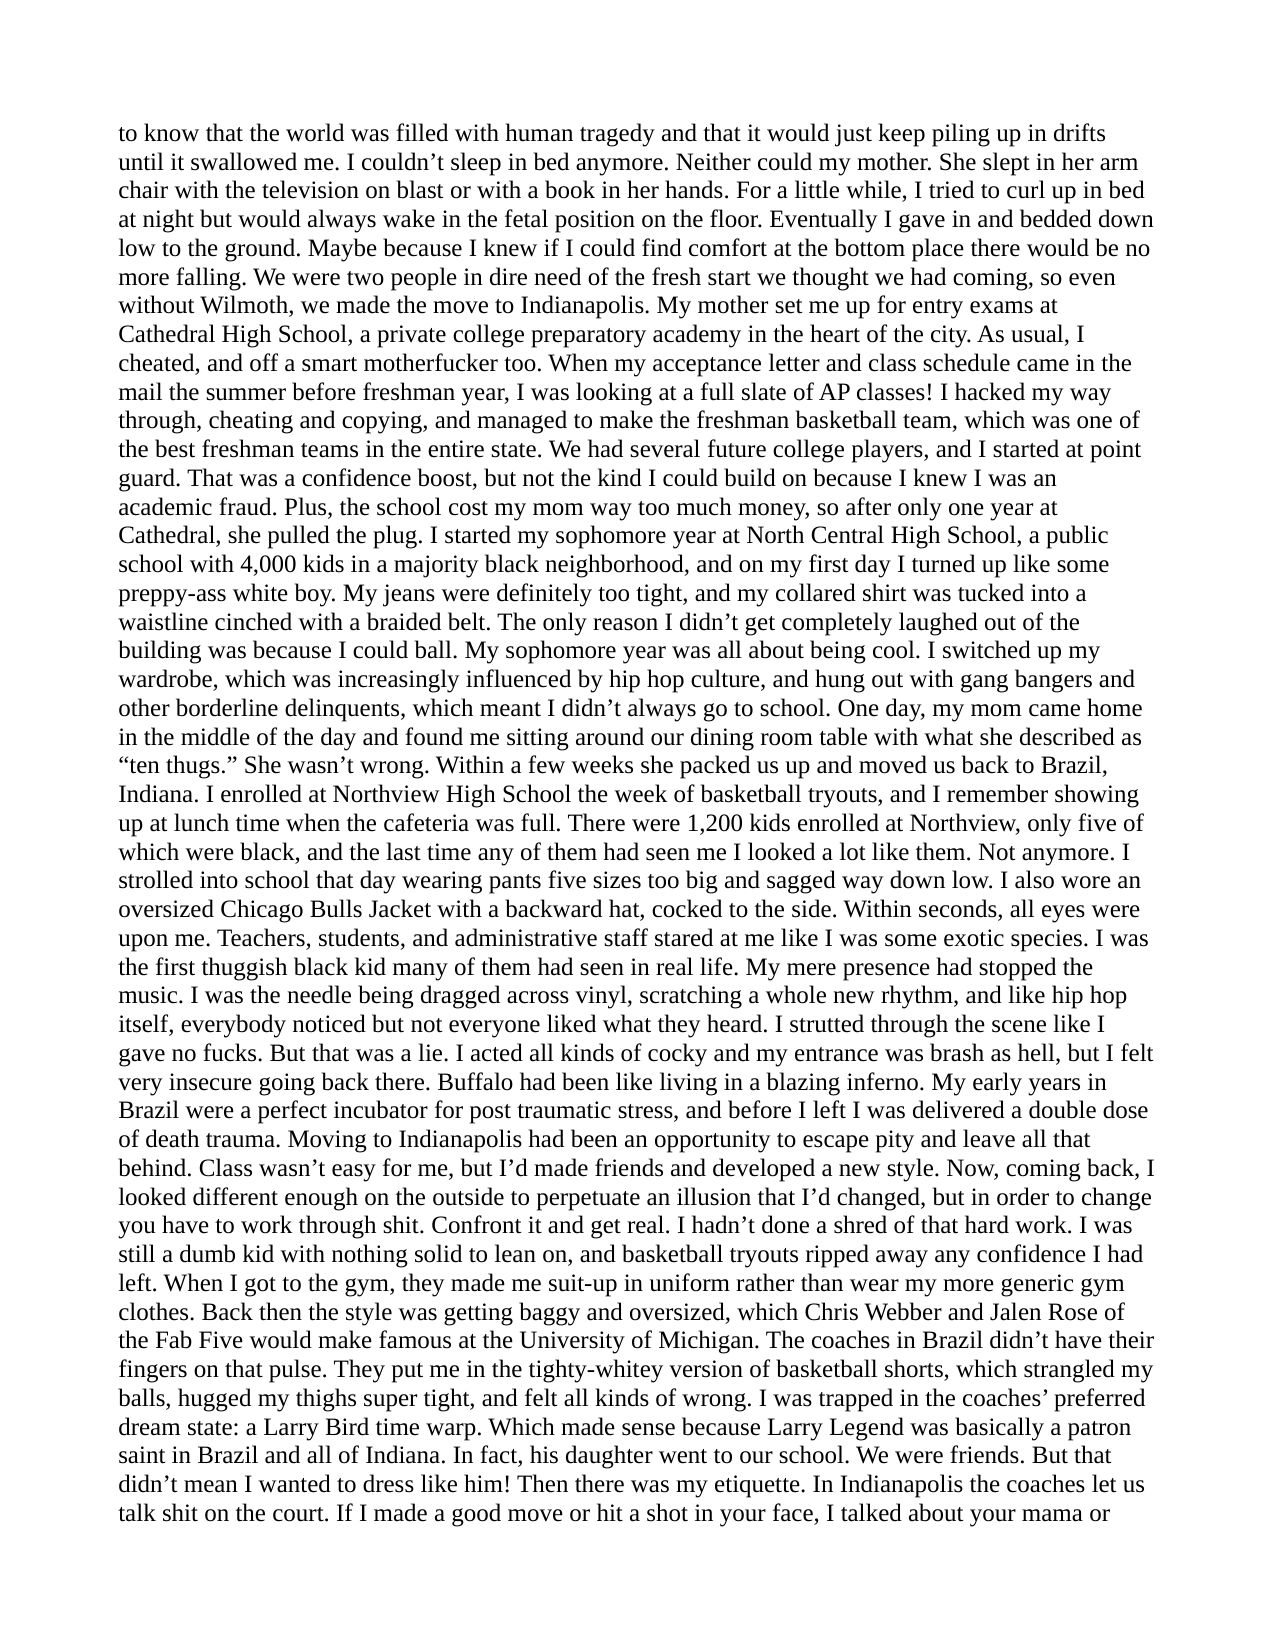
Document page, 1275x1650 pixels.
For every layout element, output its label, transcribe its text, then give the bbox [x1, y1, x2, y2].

text to know that the world was filled with human tragedy and that it would just keep piling up in drifts until it swallowed me. I couldn’t sleep in bed anymore. Neither could my mother. She slept in her arm chair with the television on blast or with a book in her hands. For a little while, I tried to curl up in bed at night but would always wake in the fetal position on the floor. Eventually I gave in and bedded down low to the ground. Maybe because I knew if I could find comfort at the bottom place there would be no more falling. We were two people in dire need of the fresh start we thought we had coming, so even without Wilmoth, we made the move to Indianapolis. My mother set me up for entry exams at Cathedral High School, a private college preparatory academy in the heart of the city. As usual, I cheated, and off a smart motherfucker too. When my acceptance letter and class schedule came in the mail the summer before freshman year, I was looking at a full slate of AP classes! I hacked my way through, cheating and copying, and managed to make the freshman basketball team, which was one of the best freshman teams in the entire state. We had several future college players, and I started at point guard. That was a confidence boost, but not the kind I could build on because I knew I was an academic fraud. Plus, the school cost my mom way too much money, so after only one year at Cathedral, she pulled the plug. I started my sophomore year at North Central High School, a public school with 4,000 kids in a majority black neighborhood, and on my first day I turned up like some preppy-ass white boy. My jeans were definitely too tight, and my collared shirt was tucked into a waistline cinched with a braided belt. The only reason I didn’t get completely laughed out of the building was because I could ball. My sophomore year was all about being cool. I switched up my wardrobe, which was increasingly influenced by hip hop culture, and hung out with gang bangers and other borderline delinquents, which meant I didn’t always go to school. One day, my mom came home in the middle of the day and found me sitting around our dining room table with what she described as “ten thugs.” She wasn’t wrong. Within a few weeks she packed us up and moved us back to Brazil, Indiana. I enrolled at Northview High School the week of basketball tryouts, and I remember showing up at lunch time when the cafeteria was full. There were 1,200 kids enrolled at Northview, only five of which were black, and the last time any of them had seen me I looked a lot like them. Not anymore. I strolled into school that day wearing pants five sizes too big and sagged way down low. I also wore an oversized Chicago Bulls Jacket with a backward hat, cocked to the side. Within seconds, all eyes were upon me. Teachers, students, and administrative staff stared at me like I was some exotic species. I was the first thuggish black kid many of them had seen in real life. My mere presence had stopped the music. I was the needle being dragged across vinyl, scratching a whole new rhythm, and like hip hop itself, everybody noticed but not everyone liked what they heard. I strutted through the scene like I gave no fucks. But that was a lie. I acted all kinds of cocky and my entrance was brash as hell, but I felt very insecure going back there. Buffalo had been like living in a blazing inferno. My early years in Brazil were a perfect incubator for post traumatic stress, and before I left I was delivered a double dose of death trauma. Moving to Indianapolis had been an opportunity to escape pity and leave all that behind. Class wasn’t easy for me, but I’d made friends and developed a new style. Now, coming back, I looked different enough on the outside to perpetuate an illusion that I’d changed, but in order to change you have to work through shit. Confront it and get real. I hadn’t done a shred of that hard work. I was still a dumb kid with nothing solid to lean on, and basketball tryouts ripped away any confidence I had left. When I got to the gym, they made me suit-up in uniform rather than wear my more generic gym clothes. Back then the style was getting baggy and oversized, which Chris Webber and Jalen Rose of the Fab Five would make famous at the University of Michigan. The coaches in Brazil didn’t have their fingers on that pulse. They put me in the tighty-whitey version of basketball shorts, which strangled my balls, hugged my thighs super tight, and felt all kinds of wrong. I was trapped in the coaches’ preferred dream state: a Larry Bird time warp. Which made sense because Larry Legend was basically a patron saint in Brazil and all of Indiana. In fact, his daughter went to our school. We were friends. But that didn’t mean I wanted to dress like him! Then there was my etiquette. In Indianapolis the coaches let us talk shit on the court. If I made a good move or hit a shot in your face, I talked about your mama or [118, 118, 1157, 1527]
